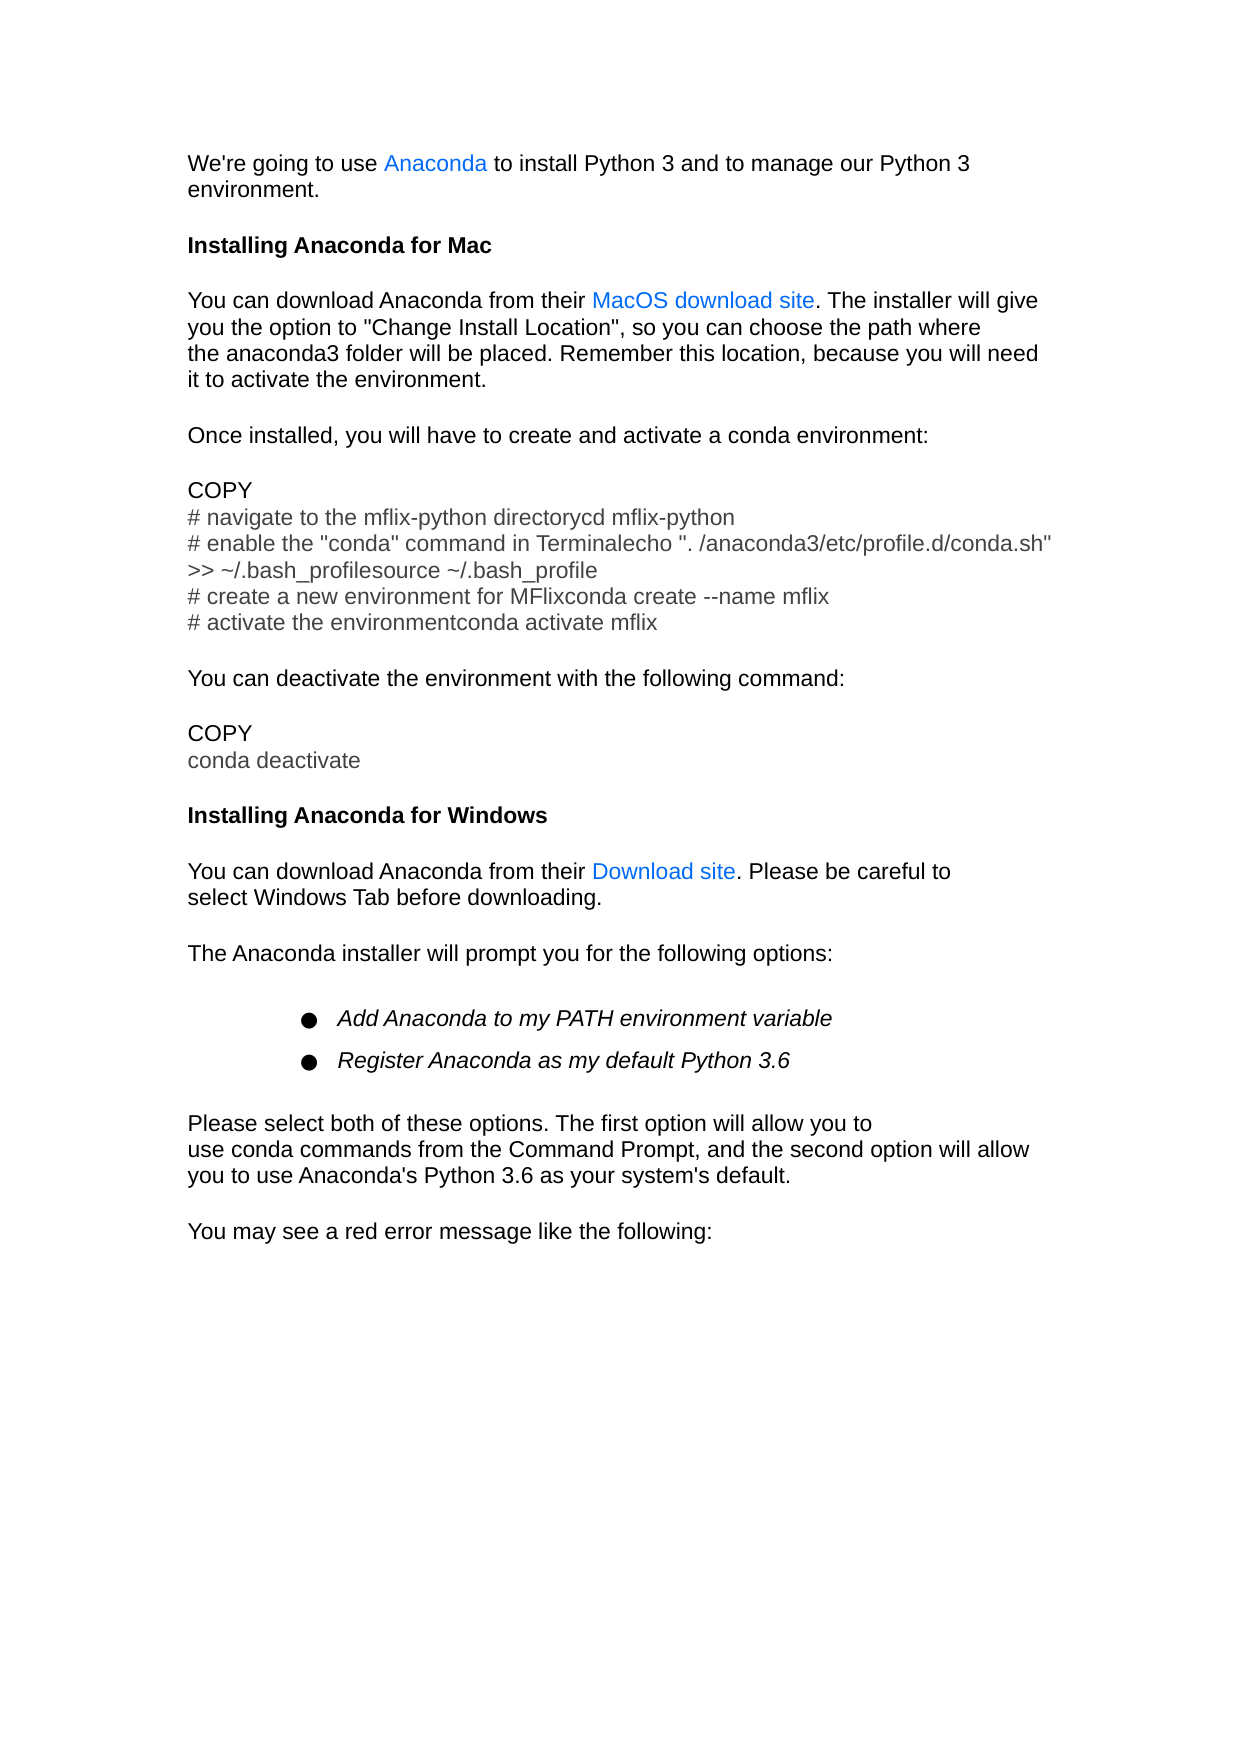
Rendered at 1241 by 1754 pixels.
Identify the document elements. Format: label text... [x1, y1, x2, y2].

text You can deactivate the environment with the following command: [187, 665, 1053, 691]
text conda deactivate [187, 747, 1053, 773]
text COPY [187, 477, 1053, 504]
text # activate the environmentconda activate mflix [187, 609, 1053, 636]
text Please select both of these options. The first option will allow you to use conda commands from the Command Prompt, and the second option will allow you to use Anaconda's Python 3.6 as your system's default. [187, 1110, 1053, 1189]
text You may see a red error message like the following: [187, 1218, 1053, 1244]
text # navigate to the mflix-python directorycd mflix-python [187, 504, 1053, 530]
text # enable the "conda" command in Terminalecho ". /anaconda3/etc/profile.d/conda.sh" >> ~/.bash_profilesource ~/.bash_profile [187, 530, 1053, 583]
text You can download Anaconda from their Download site. Please be careful to select Windows Tab before downloading. [187, 858, 1053, 910]
text The Anaconda installer will prompt you for the following options: [187, 939, 1053, 966]
text Once installed, you will have to create and activate a conda environment: [187, 422, 1053, 448]
text # create a new environment for MFlixconda create --name mflix [187, 583, 1053, 609]
text We're going to use Anaconda to install Python 3 and to manage our Python 3 environment. [187, 150, 1053, 203]
text You can download Anaconda from their MacOS download site. The installer will give you the option to "Change Install Location", so you can choose the path where the anaconda3 folder will be placed. Remember this location, because you will need it to activate the environment. [187, 287, 1053, 393]
list Register Anaconda as my default Python 3.6 [300, 1038, 978, 1081]
text Installing Anaconda for Windows [187, 802, 1053, 828]
text COPY [187, 720, 1053, 747]
list Add Anaconda to my PATH environment variable [300, 995, 978, 1038]
text Installing Anaconda for Mac [187, 232, 1053, 258]
